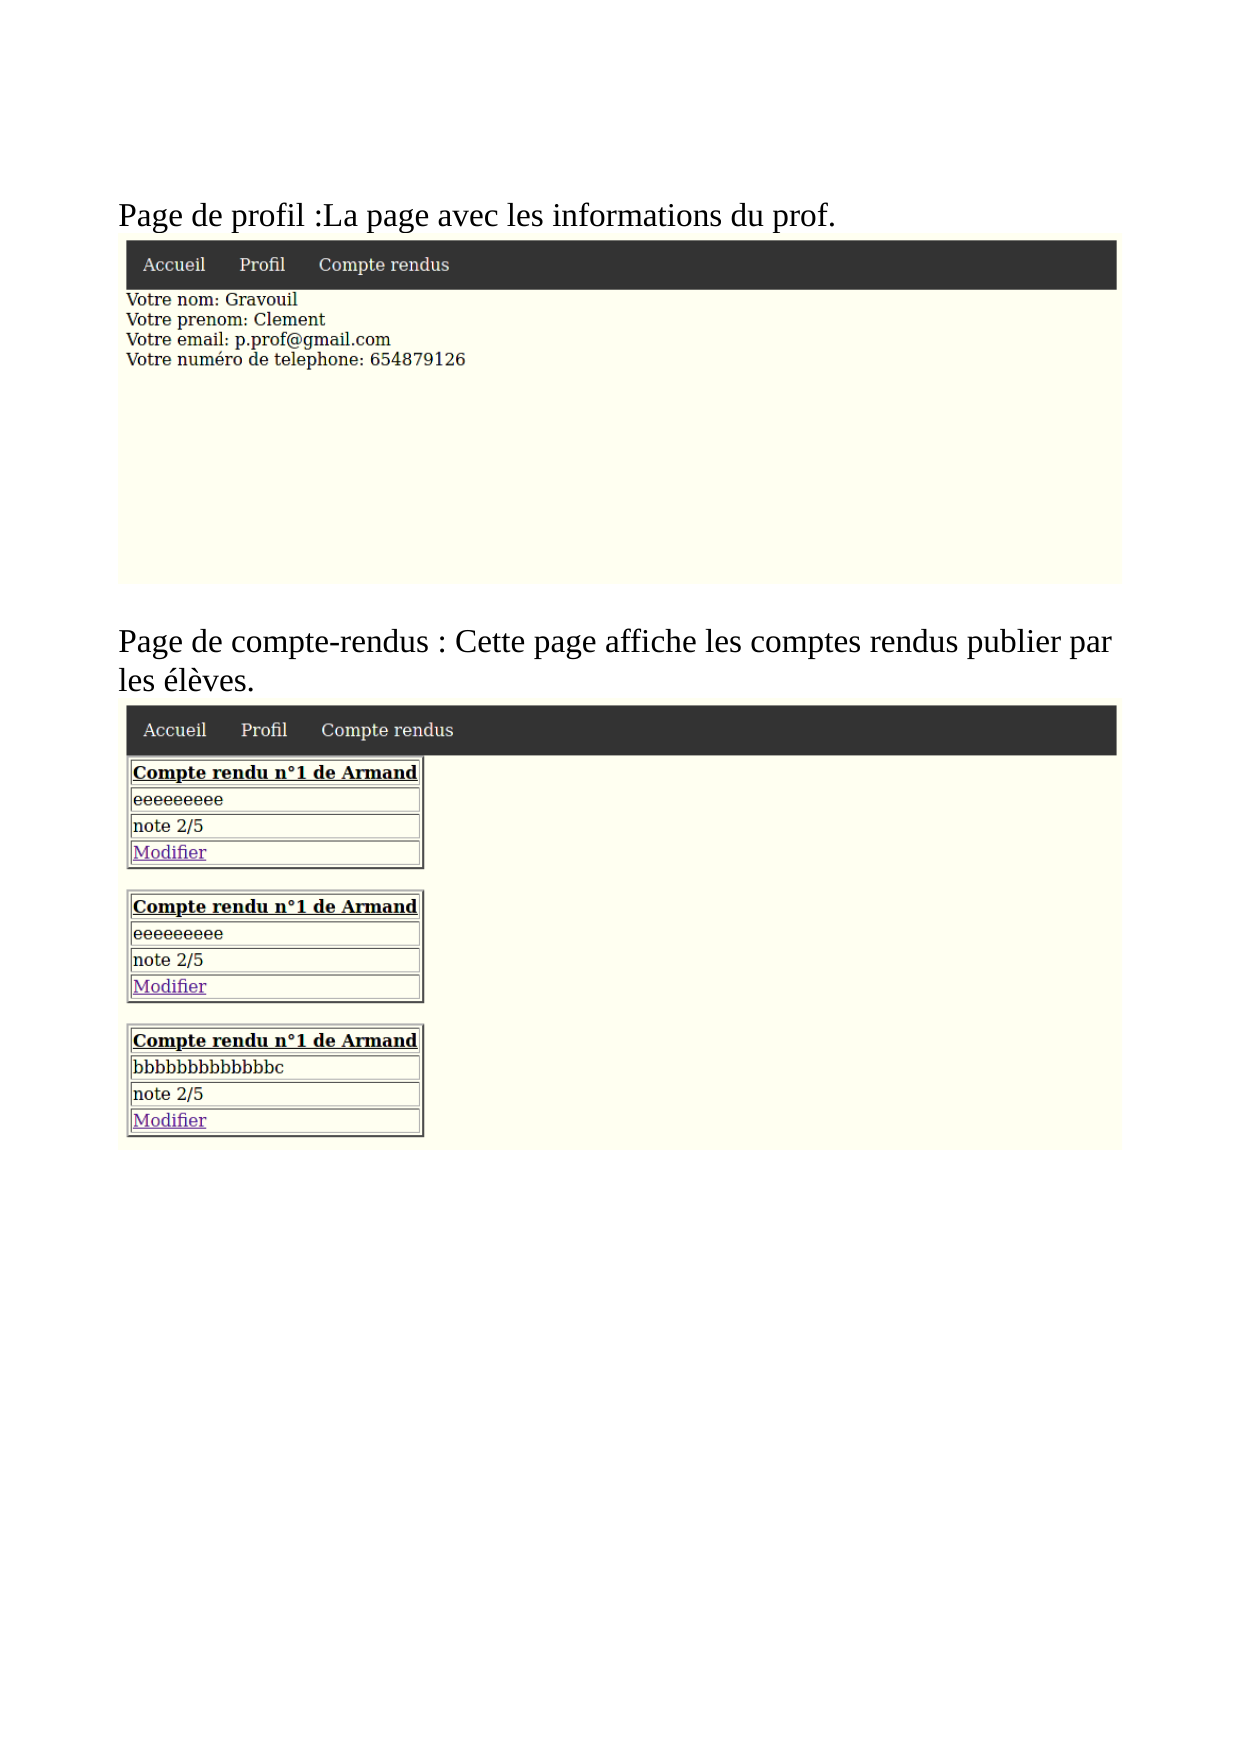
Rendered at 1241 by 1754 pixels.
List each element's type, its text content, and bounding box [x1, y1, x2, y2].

text Page de profil :La page avec les informations du prof. [118, 195, 1122, 233]
text Page de compte-rendus : Cette page affiche les comptes rendus publier par les élèves. [118, 622, 1122, 698]
picture [118, 233, 1123, 584]
picture [118, 698, 1123, 1150]
